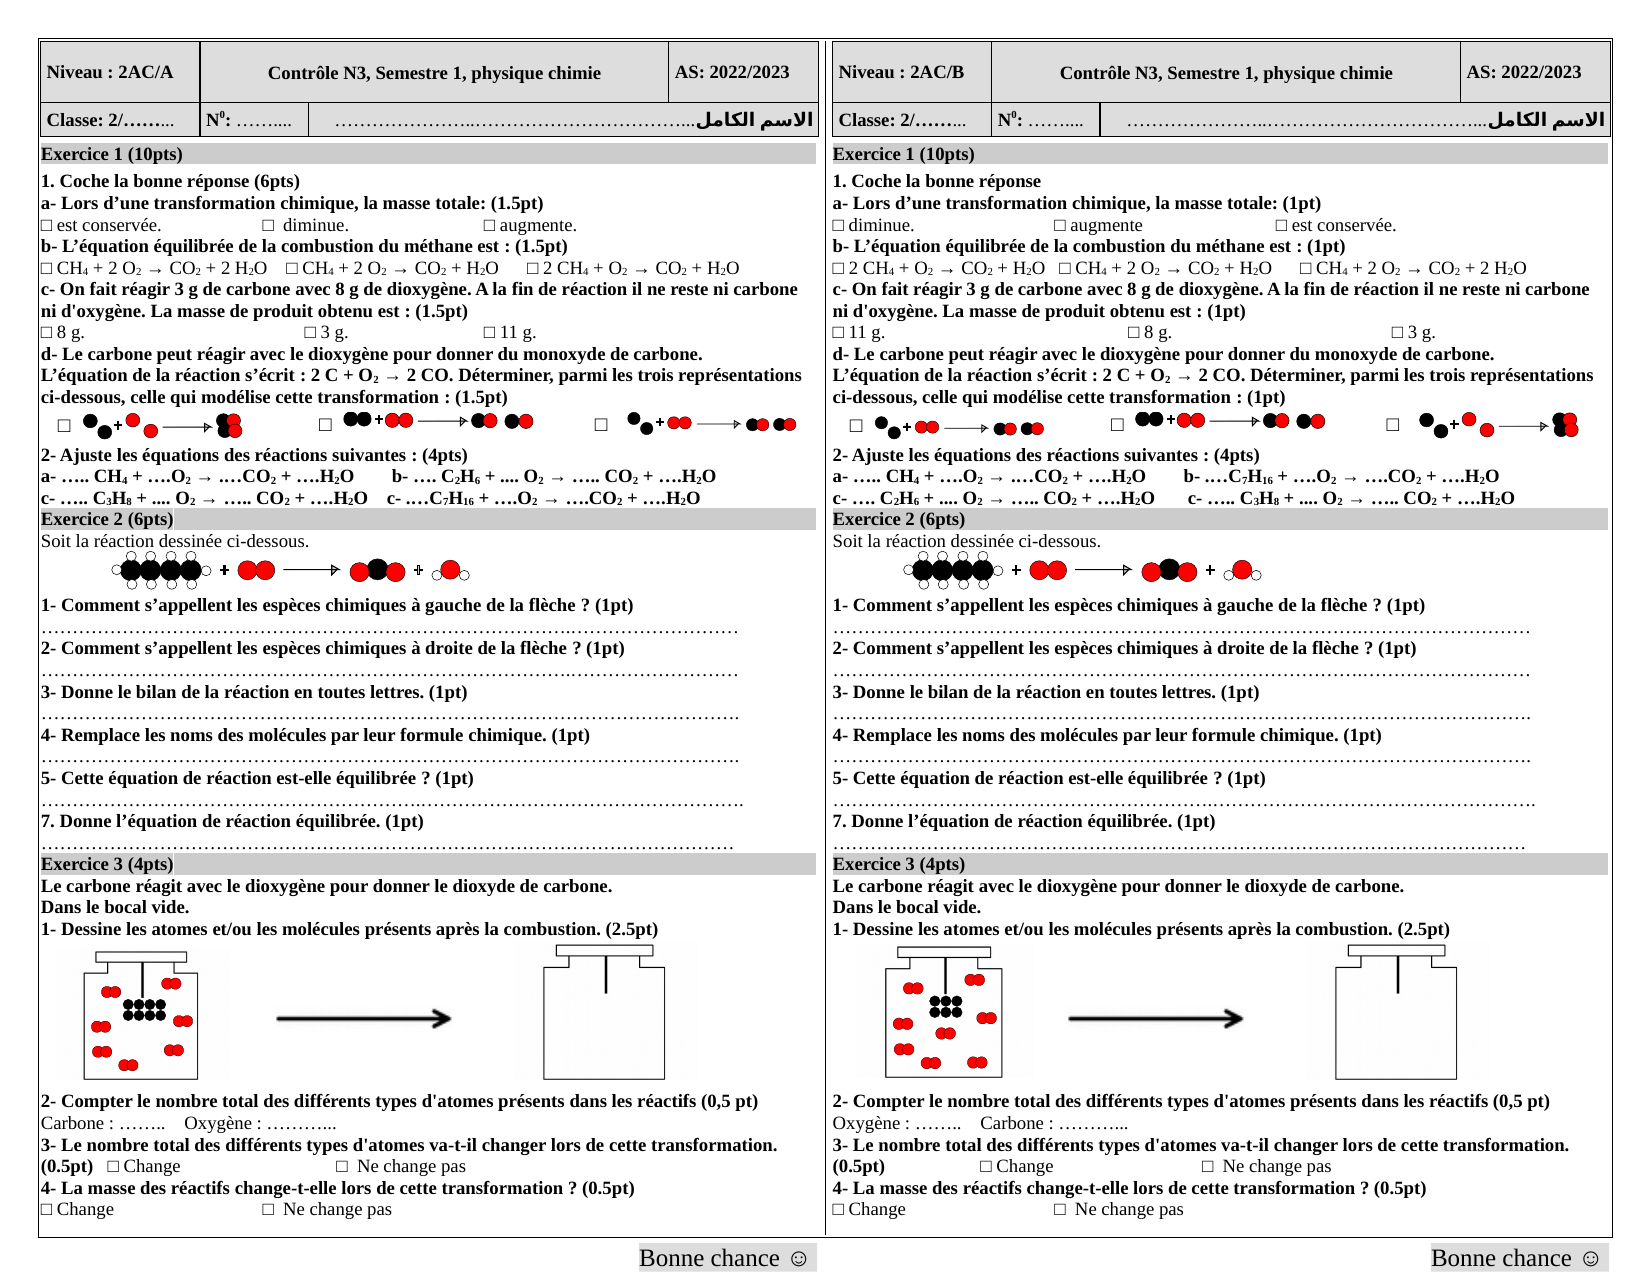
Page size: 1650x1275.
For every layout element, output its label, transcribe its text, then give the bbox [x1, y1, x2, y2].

text 1- Dessine les atomes et/ou les molécules présents après la combustion. (2.5pt) [41, 918, 817, 939]
text Exercice 1 (10pts) [832, 143, 1609, 164]
table_header AS: 2022/2023 [1461, 42, 1610, 102]
text □ CH4 + 2 O2 → CO2 + 2 H2O □ CH4 + 2 O2 → CO2 + H2O □ 2 CH4 + O2 → CO2 + H2O [41, 257, 817, 278]
text ………………………………………………………………………….……………………… [41, 659, 817, 681]
text Exercice 1 (10pts) [41, 143, 817, 164]
text 4- La masse des réactifs change-t-elle lors de cette transformation ? (0.5pt) [41, 1177, 817, 1198]
table_cell …………………..……………………………...الاسم الكامل [309, 103, 818, 136]
text ………………………………………………………………………….……………………… [41, 616, 817, 637]
text L’équation de la réaction s’écrit : 2 C + O2 → 2 CO. Déterminer, parmi les trois représentations ci-dessous, celle qui modélise cette transformation : (1pt) [832, 364, 1609, 407]
text ………………………………………………………………………….……………………… [832, 659, 1609, 681]
text □ Change □ Ne change pas [41, 1198, 817, 1220]
text Exercice 2 (6pts) [832, 508, 1609, 530]
table_cell …………………..……………………………...الاسم الكامل [1101, 103, 1610, 136]
text 3- Le nombre total des différents types d'atomes va-t-il changer lors de cette transformation. (0.5pt) □ Change □ Ne change pas [832, 1133, 1609, 1177]
text c- On fait réagir 3 g de carbone avec 8 g de dioxygène. A la fin de réaction il ne reste ni carbone ni d'oxygène. La masse de produit obtenu est : (1pt) [832, 278, 1609, 321]
text 7. Donne l’équation de réaction équilibrée. (1pt) [832, 810, 1609, 832]
text Exercice 3 (4pts) [41, 853, 817, 875]
table_header AS: 2022/2023 [669, 42, 818, 102]
text 5- Cette équation de réaction est-elle équilibrée ? (1pt) [832, 767, 1609, 788]
text ………………………………………………………………………………………………… [832, 832, 1609, 853]
text a- Lors d’une transformation chimique, la masse totale: (1pt) [832, 192, 1609, 213]
text □ diminue. □ augmente □ est conservée. [832, 213, 1609, 235]
text b- L’équation équilibrée de la combustion du méthane est : (1.5pt) [41, 235, 817, 257]
table_cell N0: …….... [992, 103, 1099, 136]
text 3- Donne le bilan de la réaction en toutes lettres. (1pt) [832, 681, 1609, 702]
text 2- Ajuste les équations des réactions suivantes : (4pts) [832, 443, 1609, 465]
text Carbone : …….. Oxygène : ………... [41, 1112, 817, 1133]
text 1- Comment s’appellent les espèces chimiques à gauche de la flèche ? (1pt) [41, 594, 817, 616]
text 4- La masse des réactifs change-t-elle lors de cette transformation ? (0.5pt) [832, 1177, 1609, 1198]
text Le carbone réagit avec le dioxygène pour donner le dioxyde de carbone. [832, 875, 1609, 896]
text …………………………………………………………………………………………………. [41, 702, 817, 724]
text c- On fait réagir 3 g de carbone avec 8 g de dioxygène. A la fin de réaction il ne reste ni carbone ni d'oxygène. La masse de produit obtenu est : (1.5pt) [41, 278, 817, 321]
text □ est conservée. □ diminue. □ augmente. [41, 213, 817, 235]
text 2- Comment s’appellent les espèces chimiques à droite de la flèche ? (1pt) [832, 637, 1609, 659]
text Le carbone réagit avec le dioxygène pour donner le dioxyde de carbone. [41, 875, 817, 896]
text ………………………………………………………………………….……………………… [832, 616, 1609, 637]
table_cell Classe: 2/……... [41, 103, 199, 136]
text 3- Donne le bilan de la réaction en toutes lettres. (1pt) [41, 681, 817, 702]
text L’équation de la réaction s’écrit : 2 C + O2 → 2 CO. Déterminer, parmi les trois représentations ci-dessous, celle qui modélise cette transformation : (1.5pt) [41, 364, 817, 407]
text □ 2 CH4 + O2 → CO2 + H2O □ CH4 + 2 O2 → CO2 + H2O □ CH4 + 2 O2 → CO2 + 2 H2O [832, 257, 1609, 278]
text Dans le bocal vide. [832, 896, 1609, 918]
text 4- Remplace les noms des molécules par leur formule chimique. (1pt) [41, 724, 817, 745]
text ………………………………………………………………………………………………… [41, 832, 817, 853]
text 2- Compter le nombre total des différents types d'atomes présents dans les réactifs (0,5 pt) [832, 1090, 1609, 1112]
text d- Le carbone peut réagir avec le dioxygène pour donner du monoxyde de carbone. [832, 343, 1609, 364]
text 2- Compter le nombre total des différents types d'atomes présents dans les réactifs (0,5 pt) [41, 1090, 817, 1112]
text 2- Comment s’appellent les espèces chimiques à droite de la flèche ? (1pt) [41, 637, 817, 659]
text …………………………………………………….……………………………………………. [41, 788, 817, 810]
text b- L’équation équilibrée de la combustion du méthane est : (1pt) [832, 235, 1609, 257]
text a- ….. CH4 + ….O2 → .…CO2 + ….H2O b- .…C7H16 + ….O2 → ….CO2 + ….H2O [832, 465, 1609, 487]
text 1- Comment s’appellent les espèces chimiques à gauche de la flèche ? (1pt) [832, 594, 1609, 616]
text d- Le carbone peut réagir avec le dioxygène pour donner du monoxyde de carbone. [41, 343, 817, 364]
picture [1305, 941, 1491, 1080]
text a- Lors d’une transformation chimique, la masse totale: (1.5pt) [41, 192, 817, 213]
text 1- Dessine les atomes et/ou les molécules présents après la combustion. (2.5pt) [832, 918, 1609, 939]
text 4- Remplace les noms des molécules par leur formule chimique. (1pt) [832, 724, 1609, 745]
text □ Change □ Ne change pas [832, 1198, 1609, 1220]
text Exercice 2 (6pts) [41, 508, 817, 530]
text c- …. C2H6 + .... O2 → ….. CO2 + ….H2O c- ….. C3H8 + .... O2 → ….. CO2 + ….H2O [832, 487, 1609, 508]
text □ 8 g. □ 3 g. □ 11 g. [41, 321, 817, 343]
picture [272, 1006, 455, 1032]
text 1. Coche la bonne réponse (6pts) [41, 170, 817, 192]
text 1. Coche la bonne réponse [832, 170, 1609, 192]
picture [1064, 1006, 1247, 1032]
text 3- Le nombre total des différents types d'atomes va-t-il changer lors de cette transformation. (0.5pt) □ Change □ Ne change pas [41, 1133, 817, 1177]
text …………………………………………………………………………………………………. [832, 702, 1609, 724]
text …………………………………………………………………………………………………. [41, 745, 817, 767]
table_header Contrôle N3, Semestre 1, physique chimie [201, 42, 668, 102]
table_cell N0: …….... [201, 103, 308, 136]
text Oxygène : …….. Carbone : ………... [832, 1112, 1609, 1133]
text Exercice 3 (4pts) [832, 853, 1609, 875]
table_cell Classe: 2/……... [833, 103, 991, 136]
text □ 11 g. □ 8 g. □ 3 g. [832, 321, 1609, 343]
text a- ….. CH4 + ….O2 → .…CO2 + ….H2O b- …. C2H6 + .... O2 → ….. CO2 + ….H2O [41, 465, 817, 487]
text c- ….. C3H8 + .... O2 → ….. CO2 + ….H2O c- .…C7H16 + ….O2 → ….CO2 + ….H2O [41, 487, 817, 508]
text Soit la réaction dessinée ci-dessous. [832, 530, 1609, 551]
text 2- Ajuste les équations des réactions suivantes : (4pts) [41, 443, 817, 465]
text Soit la réaction dessinée ci-dessous. [41, 530, 817, 551]
table_header Niveau : 2AC/A [41, 42, 199, 102]
text …………………………………………………….……………………………………………. [832, 788, 1609, 810]
picture [513, 941, 699, 1080]
text 7. Donne l’équation de réaction équilibrée. (1pt) [41, 810, 817, 832]
table_header Niveau : 2AC/B [833, 42, 991, 102]
text Dans le bocal vide. [41, 896, 817, 918]
text 5- Cette équation de réaction est-elle équilibrée ? (1pt) [41, 767, 817, 788]
table_header Contrôle N3, Semestre 1, physique chimie [992, 42, 1460, 102]
text …………………………………………………………………………………………………. [832, 745, 1609, 767]
